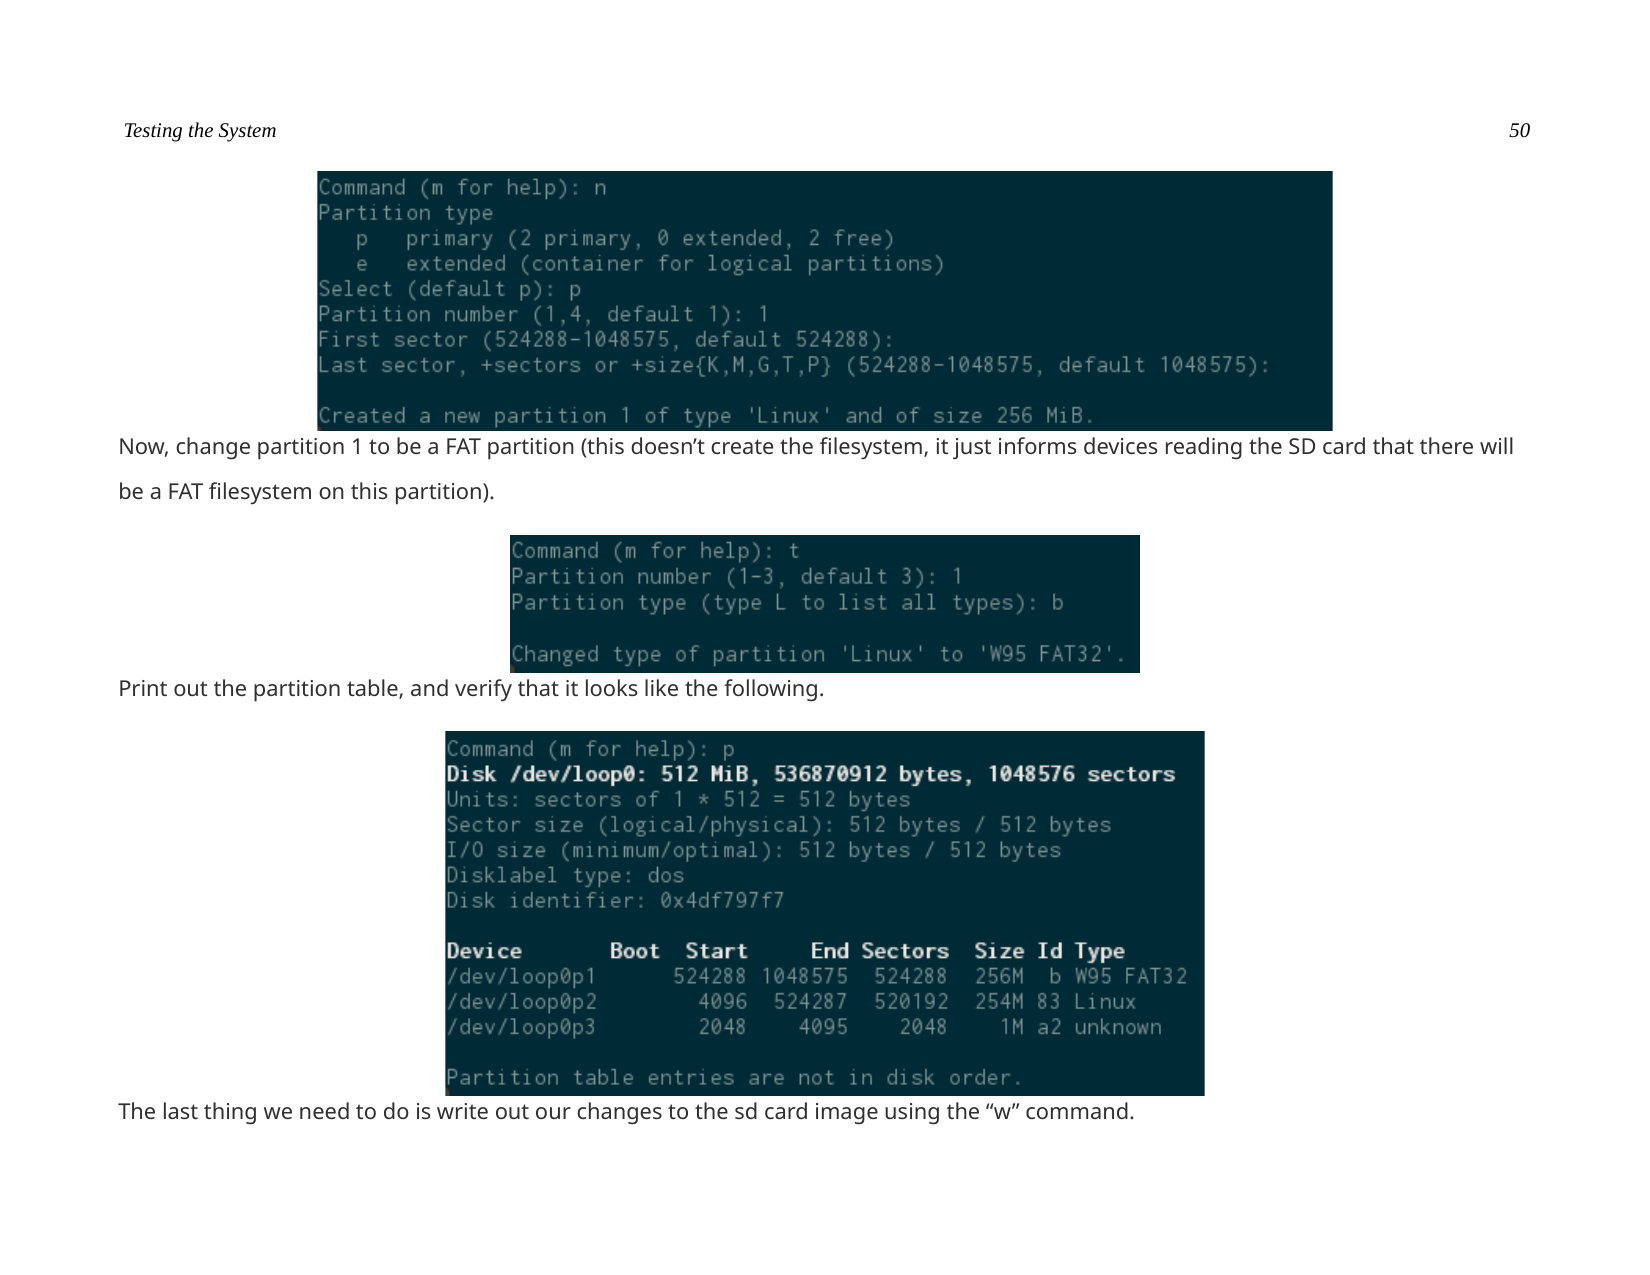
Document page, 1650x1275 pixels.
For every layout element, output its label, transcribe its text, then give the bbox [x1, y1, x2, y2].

picture [999, 407, 1006, 423]
picture [1153, 770, 1175, 781]
picture [752, 599, 761, 609]
picture [702, 542, 711, 557]
picture [345, 184, 354, 194]
picture [759, 234, 768, 245]
picture [611, 897, 620, 907]
picture [524, 846, 532, 857]
picture [586, 1019, 594, 1034]
picture [897, 412, 906, 422]
picture [737, 968, 744, 983]
picture [737, 1019, 744, 1034]
picture [486, 998, 495, 1008]
picture [790, 544, 798, 558]
picture [910, 407, 920, 422]
picture [473, 897, 482, 907]
picture [534, 358, 542, 372]
picture [421, 260, 429, 270]
picture [852, 647, 861, 661]
picture [496, 331, 505, 346]
picture [609, 331, 617, 346]
picture [486, 745, 495, 756]
picture [1012, 846, 1022, 862]
picture [988, 1074, 997, 1084]
picture [471, 311, 480, 321]
picture [913, 1019, 922, 1034]
picture [485, 184, 492, 194]
picture [800, 1074, 809, 1084]
picture [521, 361, 529, 372]
picture [486, 947, 494, 958]
picture [486, 818, 495, 832]
picture [498, 821, 507, 832]
picture [765, 568, 772, 584]
picture [611, 943, 634, 958]
picture [1128, 767, 1137, 781]
picture [546, 260, 555, 270]
picture [877, 816, 884, 832]
picture [395, 407, 404, 422]
picture [699, 816, 708, 832]
picture [486, 892, 494, 907]
picture [446, 260, 454, 270]
picture [865, 568, 872, 584]
picture [802, 568, 811, 584]
text Print out the partition table, and verify that it looks like the following. [118, 672, 1532, 702]
picture [825, 1071, 834, 1084]
picture [688, 741, 694, 760]
picture [847, 412, 856, 422]
picture [646, 412, 655, 422]
picture [574, 998, 583, 1013]
picture [408, 209, 417, 220]
picture [812, 943, 835, 958]
text The last thing we need to do is write out our changes to the sd card image using the “w” command. [118, 1096, 1532, 1126]
picture [900, 796, 909, 806]
picture [1000, 947, 1011, 958]
picture [1013, 947, 1024, 958]
picture [875, 766, 886, 781]
picture [684, 361, 693, 372]
picture [772, 231, 781, 245]
picture [1139, 770, 1150, 781]
picture [722, 234, 730, 245]
picture [750, 1074, 758, 1084]
picture [1048, 407, 1056, 422]
picture [395, 336, 404, 346]
picture [612, 816, 618, 832]
picture [461, 770, 469, 781]
picture [988, 993, 997, 1009]
picture [725, 1019, 734, 1034]
picture [772, 412, 777, 423]
picture [1152, 1023, 1160, 1033]
picture [886, 230, 892, 250]
picture [521, 285, 530, 300]
picture [764, 968, 768, 983]
picture [587, 846, 593, 857]
picture [991, 599, 1000, 609]
picture [784, 412, 793, 422]
picture [784, 356, 792, 371]
picture [916, 594, 922, 609]
picture [370, 285, 379, 296]
picture [747, 336, 755, 346]
picture [484, 280, 490, 296]
picture [1017, 594, 1023, 614]
picture [395, 361, 404, 372]
picture [677, 599, 685, 609]
picture [724, 846, 733, 856]
picture [849, 234, 856, 244]
picture [728, 568, 734, 588]
picture [1073, 361, 1082, 372]
picture [739, 791, 743, 806]
picture [722, 412, 730, 422]
picture [662, 892, 671, 907]
picture [1001, 968, 1010, 983]
picture [964, 599, 974, 614]
picture [864, 816, 868, 831]
picture [615, 647, 622, 661]
picture [420, 209, 429, 219]
picture [1224, 356, 1232, 372]
picture [396, 311, 402, 321]
picture [689, 573, 698, 584]
picture [458, 260, 467, 270]
picture [551, 570, 560, 584]
picture [408, 336, 417, 346]
picture [535, 281, 541, 300]
picture [448, 968, 457, 984]
picture [1023, 356, 1031, 372]
picture [1102, 968, 1110, 983]
picture [646, 311, 655, 321]
picture [800, 968, 807, 983]
picture [664, 573, 673, 583]
picture [524, 1074, 530, 1084]
picture [1138, 968, 1149, 983]
picture [724, 745, 733, 759]
picture [1086, 356, 1095, 371]
picture [534, 179, 540, 194]
picture [913, 968, 922, 983]
picture [885, 357, 894, 372]
picture [474, 796, 480, 806]
picture [571, 412, 576, 423]
picture [420, 281, 429, 296]
picture [925, 1070, 934, 1084]
picture [903, 599, 912, 609]
picture [1123, 356, 1130, 372]
picture [1039, 943, 1047, 958]
picture [639, 573, 648, 583]
picture [741, 650, 748, 661]
picture [737, 892, 746, 907]
picture [370, 184, 379, 194]
picture [536, 973, 545, 983]
picture [700, 1019, 708, 1034]
picture [534, 409, 542, 422]
picture [797, 331, 806, 346]
picture [901, 944, 911, 958]
picture [674, 968, 683, 983]
picture [626, 547, 635, 558]
picture [916, 568, 923, 588]
picture [709, 255, 716, 270]
picture [408, 361, 416, 372]
picture [461, 1019, 470, 1034]
picture [890, 650, 899, 661]
picture [925, 993, 934, 1009]
picture [852, 573, 861, 584]
picture [563, 547, 572, 558]
picture [587, 740, 597, 755]
picture [521, 230, 530, 245]
picture [383, 184, 392, 194]
picture [802, 650, 811, 661]
picture [1013, 1019, 1022, 1034]
picture [1211, 356, 1220, 372]
picture [809, 356, 818, 371]
picture [385, 307, 392, 321]
picture [609, 260, 617, 270]
picture [976, 968, 985, 983]
picture [563, 842, 568, 861]
picture [549, 973, 557, 988]
picture [1186, 357, 1195, 372]
picture [422, 234, 429, 245]
picture [1075, 943, 1087, 958]
picture [612, 846, 618, 857]
picture [461, 796, 470, 806]
picture [395, 179, 404, 194]
picture [1114, 998, 1123, 1009]
picture [659, 331, 668, 346]
picture [1002, 1074, 1010, 1084]
picture [850, 816, 859, 832]
picture [700, 994, 709, 1008]
picture [586, 796, 595, 806]
picture [614, 599, 623, 609]
picture [747, 260, 753, 270]
picture [838, 993, 846, 1008]
picture [526, 573, 535, 584]
picture [739, 599, 748, 614]
picture [589, 543, 597, 558]
picture [508, 179, 517, 194]
picture [687, 943, 697, 958]
picture [498, 867, 506, 882]
picture [433, 285, 442, 296]
picture [510, 311, 517, 321]
picture [421, 412, 429, 423]
picture [677, 569, 685, 584]
picture [358, 184, 367, 194]
picture [915, 993, 919, 1008]
picture [576, 547, 585, 558]
picture [787, 821, 796, 832]
picture [538, 547, 547, 558]
picture [650, 821, 654, 832]
picture [926, 968, 933, 983]
picture [1001, 993, 1010, 1008]
picture [847, 331, 854, 346]
picture [709, 357, 718, 372]
picture [1110, 361, 1119, 372]
picture [772, 260, 781, 270]
picture [703, 573, 711, 583]
picture [522, 255, 528, 275]
picture [571, 234, 578, 245]
picture [633, 360, 642, 370]
picture [621, 260, 630, 270]
picture [420, 336, 429, 346]
picture [1041, 645, 1048, 661]
picture [900, 846, 909, 857]
picture [584, 412, 592, 422]
picture [561, 796, 570, 806]
picture [1150, 968, 1160, 983]
picture [813, 968, 821, 983]
picture [320, 331, 328, 346]
picture [574, 973, 583, 988]
picture [988, 947, 997, 958]
picture [750, 892, 758, 907]
picture [347, 311, 354, 321]
picture [498, 846, 507, 857]
picture [508, 412, 517, 423]
picture [759, 331, 766, 346]
picture [677, 650, 685, 661]
picture [977, 993, 985, 1009]
picture [973, 357, 982, 371]
picture [360, 307, 366, 321]
picture [938, 770, 961, 781]
picture [1013, 968, 1022, 983]
picture [486, 1023, 495, 1034]
picture [561, 765, 583, 783]
picture [763, 821, 768, 832]
picture [662, 842, 670, 858]
picture [513, 821, 520, 830]
picture [727, 650, 736, 661]
picture [513, 594, 522, 609]
picture [850, 842, 859, 857]
picture [960, 412, 968, 423]
picture [726, 947, 736, 958]
picture [985, 356, 992, 372]
picture [498, 947, 521, 958]
picture [320, 280, 329, 296]
picture [473, 1023, 482, 1034]
picture [549, 998, 557, 1013]
picture [835, 331, 843, 346]
picture [876, 793, 884, 806]
picture [712, 846, 719, 857]
picture [926, 818, 934, 832]
picture [687, 766, 697, 781]
picture [371, 209, 376, 220]
picture [710, 231, 718, 245]
picture [371, 311, 377, 321]
picture [901, 1074, 906, 1084]
picture [814, 842, 818, 857]
picture [585, 872, 595, 887]
picture [922, 356, 929, 372]
picture [784, 255, 791, 270]
picture [775, 1074, 784, 1084]
picture [637, 796, 645, 806]
picture [1100, 821, 1110, 832]
picture [873, 331, 879, 351]
picture [613, 745, 620, 756]
picture [570, 361, 580, 372]
picture [526, 646, 535, 661]
picture [498, 993, 507, 1009]
picture [646, 331, 655, 346]
picture [610, 234, 617, 245]
picture [1039, 766, 1061, 781]
picture [822, 260, 831, 270]
picture [587, 892, 597, 906]
picture [860, 260, 866, 270]
picture [446, 206, 454, 220]
picture [700, 843, 708, 857]
picture [600, 796, 608, 805]
picture [460, 336, 467, 346]
picture [990, 766, 996, 781]
picture [536, 796, 545, 806]
picture [624, 1074, 633, 1084]
picture [560, 361, 567, 372]
picture [897, 260, 906, 270]
picture [1001, 842, 1010, 857]
picture [659, 407, 669, 422]
picture [483, 260, 492, 270]
picture [1114, 1023, 1123, 1034]
picture [459, 179, 468, 194]
picture [649, 745, 658, 756]
picture [534, 331, 542, 346]
picture [333, 336, 338, 346]
picture [1027, 816, 1035, 832]
picture [761, 306, 765, 321]
picture [1127, 998, 1135, 1008]
picture [461, 1074, 470, 1084]
picture [948, 412, 952, 423]
picture [448, 892, 457, 907]
picture [572, 257, 580, 270]
picture [1051, 816, 1060, 832]
picture [825, 766, 835, 781]
picture [898, 356, 906, 372]
picture [457, 209, 467, 224]
picture [358, 285, 367, 296]
picture [563, 650, 572, 666]
picture [433, 184, 442, 194]
picture [1164, 968, 1171, 983]
picture [900, 968, 908, 983]
picture [850, 791, 859, 806]
picture [472, 234, 480, 245]
picture [1162, 357, 1166, 372]
picture [972, 412, 981, 422]
picture [659, 255, 669, 270]
picture [549, 1074, 557, 1084]
picture [513, 645, 523, 661]
picture [620, 235, 630, 250]
picture [561, 821, 570, 832]
picture [535, 821, 545, 832]
picture [646, 361, 655, 372]
picture [383, 282, 392, 296]
picture [912, 1074, 922, 1084]
picture [610, 361, 617, 372]
picture [408, 260, 417, 270]
picture [699, 794, 708, 803]
picture [358, 234, 367, 249]
picture [860, 331, 867, 346]
picture [1011, 356, 1019, 372]
picture [822, 331, 831, 346]
picture [652, 542, 662, 557]
picture [448, 740, 458, 756]
picture [596, 412, 605, 422]
picture [558, 331, 566, 346]
picture [875, 993, 884, 1009]
picture [446, 412, 454, 422]
picture [650, 944, 659, 958]
picture [709, 336, 718, 346]
picture [334, 412, 342, 422]
picture [888, 846, 897, 857]
picture [410, 281, 415, 300]
picture [835, 230, 845, 244]
picture [1013, 993, 1022, 1008]
picture [810, 230, 818, 245]
picture [828, 568, 838, 582]
picture [496, 311, 505, 321]
picture [561, 745, 570, 756]
picture [699, 892, 708, 907]
picture [803, 596, 811, 609]
picture [574, 1071, 582, 1084]
picture [448, 993, 457, 1010]
picture [763, 892, 772, 907]
picture [976, 816, 984, 833]
picture [346, 280, 352, 296]
picture [552, 595, 560, 609]
picture [1076, 1023, 1085, 1034]
picture [446, 234, 454, 245]
picture [813, 816, 820, 836]
picture [753, 647, 761, 661]
picture [949, 357, 953, 372]
picture [357, 336, 367, 346]
picture [575, 869, 582, 882]
picture [1051, 968, 1060, 983]
picture [953, 650, 962, 661]
picture [1250, 357, 1256, 376]
picture [471, 286, 480, 296]
picture [1052, 1019, 1060, 1034]
picture [486, 1071, 495, 1084]
picture [699, 968, 707, 983]
picture [1126, 1023, 1135, 1034]
picture [826, 842, 834, 857]
picture [1027, 843, 1035, 857]
picture [510, 230, 515, 249]
picture [551, 650, 560, 661]
picture [878, 595, 886, 609]
picture [664, 599, 673, 614]
picture [433, 333, 442, 346]
picture [597, 260, 602, 270]
picture [383, 206, 392, 220]
picture [461, 745, 470, 756]
picture [588, 993, 595, 1009]
picture [559, 179, 566, 199]
picture [571, 306, 580, 321]
picture [860, 234, 868, 245]
picture [1076, 994, 1083, 1009]
picture [750, 791, 758, 806]
picture [991, 645, 1012, 661]
picture [496, 256, 505, 270]
picture [1001, 766, 1035, 781]
picture [550, 741, 556, 760]
picture [749, 821, 758, 832]
picture [664, 547, 673, 558]
picture [498, 745, 507, 756]
picture [900, 766, 923, 786]
picture [1173, 356, 1182, 372]
picture [649, 846, 658, 857]
picture [838, 1019, 846, 1034]
picture [800, 791, 809, 806]
picture [458, 285, 467, 296]
picture [524, 998, 532, 1009]
picture [574, 793, 582, 806]
picture [903, 650, 911, 661]
picture [596, 331, 605, 346]
picture [549, 1023, 557, 1038]
picture [826, 791, 834, 806]
picture [864, 599, 874, 609]
picture [347, 336, 354, 346]
picture [511, 1019, 518, 1034]
picture [599, 872, 608, 887]
picture [511, 968, 518, 983]
picture [612, 1069, 618, 1084]
picture [639, 650, 648, 666]
picture [320, 407, 330, 422]
picture [333, 311, 342, 321]
picture [538, 650, 547, 661]
picture [473, 872, 482, 882]
picture [320, 306, 329, 321]
picture [747, 230, 755, 245]
picture [1236, 356, 1245, 372]
picture [941, 647, 949, 661]
picture [585, 331, 589, 346]
picture [659, 361, 665, 372]
picture [775, 993, 784, 1009]
picture [446, 280, 456, 295]
picture [601, 599, 610, 609]
picture [684, 234, 693, 245]
picture [577, 596, 585, 609]
picture [448, 842, 455, 857]
picture [878, 570, 886, 584]
picture [1060, 357, 1069, 372]
picture [625, 650, 635, 666]
picture [714, 650, 723, 666]
picture [347, 209, 354, 219]
picture [1039, 993, 1046, 1009]
picture [690, 645, 699, 661]
picture [725, 770, 733, 781]
picture [473, 745, 482, 756]
picture [434, 257, 442, 270]
picture [1003, 599, 1012, 609]
picture [876, 843, 884, 857]
picture [809, 260, 818, 275]
picture [838, 766, 861, 781]
picture [926, 842, 934, 858]
picture [511, 765, 521, 783]
picture [536, 897, 545, 907]
picture [927, 947, 948, 958]
picture [408, 234, 417, 250]
picture [823, 356, 830, 377]
picture [586, 766, 634, 786]
picture [1136, 358, 1144, 372]
picture [536, 872, 545, 882]
picture [910, 356, 917, 372]
picture [815, 599, 824, 609]
picture [864, 766, 870, 781]
picture [511, 872, 520, 882]
picture [684, 409, 693, 422]
picture [965, 842, 969, 857]
picture [674, 745, 683, 760]
picture [551, 547, 560, 558]
picture [759, 260, 768, 270]
picture [976, 1070, 985, 1084]
picture [471, 184, 479, 194]
picture [624, 821, 633, 832]
picture [709, 412, 718, 427]
picture [901, 1019, 909, 1034]
picture [640, 595, 648, 609]
picture [712, 766, 722, 781]
picture [838, 968, 846, 983]
picture [526, 547, 535, 558]
picture [738, 944, 747, 958]
picture [861, 846, 871, 862]
picture [601, 573, 610, 584]
picture [955, 568, 959, 583]
picture [596, 184, 605, 194]
picture [498, 1019, 507, 1035]
picture [524, 868, 532, 882]
picture [523, 766, 559, 781]
picture [872, 407, 881, 422]
picture [558, 260, 567, 270]
picture [589, 646, 597, 661]
picture [889, 993, 897, 1009]
picture [712, 892, 722, 907]
picture [861, 796, 871, 811]
picture [697, 234, 705, 245]
picture [1023, 407, 1031, 422]
picture [473, 998, 482, 1009]
picture [688, 1074, 696, 1084]
picture [759, 407, 766, 423]
picture [461, 842, 469, 858]
picture [922, 260, 931, 270]
picture [737, 993, 746, 1009]
picture [511, 745, 520, 756]
picture [1138, 1023, 1148, 1034]
picture [574, 821, 583, 832]
picture [576, 570, 585, 584]
picture [712, 1019, 721, 1034]
picture [596, 234, 605, 245]
picture [485, 331, 491, 351]
picture [433, 234, 440, 245]
picture [853, 599, 859, 609]
picture [900, 993, 909, 1009]
picture [448, 867, 457, 882]
picture [548, 306, 552, 321]
picture [734, 234, 743, 245]
picture [561, 968, 570, 983]
picture [1066, 645, 1074, 661]
picture [458, 234, 467, 245]
picture [1089, 998, 1094, 1009]
picture [483, 209, 492, 220]
picture [536, 846, 545, 857]
picture [461, 994, 470, 1009]
picture [954, 596, 962, 609]
picture [662, 821, 670, 832]
picture [775, 821, 783, 832]
picture [599, 897, 605, 907]
picture [624, 846, 633, 857]
picture [446, 336, 454, 346]
picture [847, 257, 856, 270]
picture [1098, 361, 1107, 372]
picture [687, 892, 696, 907]
picture [737, 846, 746, 857]
picture [734, 260, 743, 275]
picture [950, 821, 959, 832]
picture [536, 1074, 545, 1084]
picture [1076, 968, 1098, 983]
picture [358, 412, 367, 422]
picture [623, 407, 627, 422]
picture [482, 360, 491, 370]
picture [724, 1074, 733, 1084]
picture [676, 791, 680, 806]
picture [1051, 993, 1058, 1009]
picture [574, 846, 583, 857]
picture [599, 846, 608, 857]
picture [687, 846, 696, 861]
picture [700, 944, 722, 958]
picture [524, 741, 532, 756]
picture [865, 650, 872, 661]
picture [499, 1074, 504, 1084]
picture [345, 412, 354, 422]
picture [471, 256, 480, 270]
picture [408, 311, 417, 321]
picture [662, 740, 669, 756]
picture [524, 973, 532, 983]
picture [333, 209, 342, 220]
picture [461, 969, 470, 983]
picture [840, 573, 849, 584]
picture [775, 892, 783, 907]
picture [589, 573, 594, 584]
picture [561, 1019, 570, 1034]
picture [927, 767, 936, 781]
picture [448, 1019, 457, 1035]
picture [540, 573, 547, 583]
picture [546, 184, 555, 199]
picture [675, 1071, 683, 1084]
picture [513, 568, 522, 583]
picture [938, 1019, 945, 1034]
picture [836, 260, 843, 270]
picture [1003, 1019, 1007, 1033]
picture [637, 947, 647, 958]
picture [800, 816, 806, 832]
picture [358, 260, 367, 270]
picture [765, 650, 771, 661]
picture [775, 766, 796, 781]
picture [838, 943, 848, 958]
picture [371, 409, 379, 422]
picture [938, 968, 945, 983]
picture [611, 872, 620, 882]
picture [589, 599, 595, 609]
picture [725, 892, 733, 907]
picture [564, 573, 569, 584]
picture [687, 816, 693, 832]
picture [1064, 766, 1074, 781]
picture [508, 361, 517, 372]
picture [473, 766, 496, 781]
picture [714, 547, 723, 558]
picture [978, 599, 987, 614]
picture [674, 846, 683, 857]
picture [1052, 646, 1063, 661]
picture [471, 209, 479, 224]
picture [878, 650, 886, 661]
picture [546, 361, 555, 372]
picture [815, 573, 824, 584]
picture [888, 1069, 897, 1084]
picture [739, 547, 748, 562]
picture [521, 184, 530, 194]
picture [840, 594, 847, 609]
picture [875, 968, 884, 983]
picture [609, 307, 617, 321]
picture [371, 333, 379, 346]
picture [1089, 770, 1124, 781]
picture [700, 1074, 705, 1084]
picture [511, 897, 517, 907]
picture [662, 872, 671, 882]
picture [888, 968, 897, 983]
picture [965, 1074, 972, 1084]
picture [1089, 1023, 1098, 1034]
picture [1010, 407, 1019, 423]
picture [536, 998, 545, 1009]
picture [651, 573, 660, 584]
picture [621, 331, 628, 346]
picture [1001, 816, 1010, 832]
picture [584, 260, 592, 270]
picture [495, 361, 505, 372]
picture [473, 842, 482, 857]
picture [727, 542, 734, 558]
picture [711, 306, 715, 321]
picture [458, 311, 467, 321]
picture [659, 311, 668, 321]
picture [486, 867, 494, 882]
picture [778, 647, 786, 661]
picture [615, 542, 621, 562]
picture [637, 847, 645, 857]
picture [671, 260, 680, 270]
picture [535, 306, 541, 326]
picture [671, 306, 679, 321]
picture [860, 356, 868, 372]
picture [511, 1071, 520, 1084]
picture [724, 818, 733, 831]
picture [461, 872, 467, 882]
picture [939, 993, 947, 1009]
picture [1198, 356, 1205, 372]
picture [913, 947, 923, 958]
picture [649, 1074, 658, 1084]
picture [926, 1019, 935, 1034]
picture [498, 796, 507, 806]
picture [1015, 816, 1019, 831]
picture [499, 968, 507, 984]
picture [695, 412, 705, 427]
picture [812, 1074, 821, 1084]
picture [712, 1074, 721, 1084]
picture [686, 307, 693, 321]
picture [461, 821, 470, 832]
picture [621, 311, 630, 321]
picture [383, 412, 392, 423]
picture [461, 897, 466, 907]
picture [358, 206, 366, 220]
picture [475, 1074, 482, 1084]
picture [674, 821, 683, 832]
picture [511, 993, 517, 1009]
picture [650, 791, 659, 806]
picture [496, 282, 504, 296]
picture [734, 336, 743, 346]
picture [509, 331, 517, 346]
picture [790, 650, 796, 661]
picture [483, 306, 492, 321]
picture [863, 943, 898, 958]
picture [1087, 947, 1124, 963]
picture [912, 821, 922, 836]
picture [713, 968, 721, 983]
picture [560, 234, 567, 245]
picture [674, 897, 683, 907]
picture [685, 260, 693, 269]
picture [637, 741, 645, 755]
picture [712, 993, 721, 1009]
picture [1061, 412, 1065, 423]
picture [561, 993, 570, 1009]
picture [320, 357, 328, 372]
picture [333, 285, 341, 296]
picture [559, 409, 567, 422]
picture [473, 973, 482, 983]
picture [546, 331, 553, 346]
picture [1089, 821, 1098, 832]
picture [772, 333, 780, 346]
picture [422, 179, 428, 199]
picture [634, 331, 643, 346]
picture [800, 993, 809, 1008]
picture [809, 412, 818, 422]
picture [1126, 968, 1135, 982]
picture [521, 331, 530, 346]
picture [574, 1023, 583, 1038]
text Now, change partition 1 to be a FAT partition (this doesn’t create the filesystem, it just informs devices reading the SD card that there will be a FAT filesystem on this partition). [118, 431, 1532, 506]
picture [1051, 846, 1060, 857]
picture [586, 1074, 595, 1084]
picture [1062, 821, 1072, 836]
picture [851, 1074, 856, 1084]
picture [1077, 818, 1085, 832]
picture [546, 412, 551, 423]
picture [1101, 1019, 1110, 1034]
picture [789, 993, 796, 1009]
picture [976, 842, 985, 857]
picture [614, 573, 623, 583]
picture [725, 993, 733, 1009]
picture [320, 179, 329, 194]
picture [637, 821, 646, 836]
picture [421, 358, 429, 372]
picture [903, 568, 910, 584]
picture [496, 412, 505, 427]
picture [524, 893, 532, 907]
picture [934, 412, 944, 423]
picture [800, 766, 821, 781]
picture [574, 897, 580, 907]
picture [885, 260, 891, 270]
picture [715, 596, 723, 609]
picture [473, 821, 482, 832]
picture [825, 968, 834, 983]
picture [800, 842, 809, 857]
picture [320, 204, 329, 219]
picture [825, 1019, 834, 1034]
picture [1054, 594, 1062, 609]
picture [662, 766, 672, 781]
picture [1092, 645, 1100, 661]
picture [872, 234, 881, 245]
picture [725, 791, 733, 806]
picture [938, 821, 947, 832]
picture [814, 993, 821, 1009]
picture [486, 793, 494, 806]
picture [696, 331, 705, 346]
picture [540, 599, 547, 609]
picture [976, 943, 986, 958]
picture [888, 796, 897, 806]
picture [1016, 645, 1025, 661]
picture [659, 230, 668, 245]
picture [486, 973, 495, 983]
picture [420, 311, 429, 321]
picture [722, 260, 730, 270]
picture [703, 594, 709, 614]
picture [662, 1074, 671, 1084]
picture [753, 542, 759, 562]
picture [687, 968, 696, 983]
picture [697, 356, 704, 377]
picture [712, 821, 721, 836]
picture [446, 311, 454, 320]
picture [734, 357, 743, 372]
picture [564, 599, 570, 609]
picture [448, 1069, 457, 1084]
picture [636, 306, 644, 321]
picture [448, 816, 457, 832]
picture [797, 412, 806, 422]
picture [1079, 645, 1086, 661]
picture [777, 594, 785, 609]
picture [536, 1023, 545, 1034]
picture [800, 1019, 821, 1034]
picture [1073, 407, 1082, 423]
picture [571, 285, 580, 300]
picture [900, 817, 909, 832]
picture [873, 356, 881, 372]
picture [333, 361, 342, 372]
picture [859, 412, 868, 422]
picture [928, 594, 935, 609]
picture [863, 1074, 872, 1084]
picture [650, 599, 660, 614]
picture [345, 361, 354, 372]
picture [674, 872, 683, 882]
picture [935, 255, 942, 275]
picture [584, 234, 592, 245]
picture [1051, 943, 1062, 958]
picture [396, 209, 401, 220]
picture [511, 846, 518, 857]
picture [576, 650, 585, 661]
picture [722, 331, 732, 346]
picture [736, 821, 746, 836]
picture [433, 361, 442, 372]
picture [676, 766, 682, 781]
picture [599, 1069, 608, 1084]
picture [382, 361, 392, 372]
picture [448, 766, 459, 781]
picture [448, 791, 457, 806]
picture [671, 361, 680, 372]
picture [649, 867, 658, 882]
picture [611, 796, 620, 806]
picture [960, 356, 969, 372]
picture [759, 356, 768, 372]
picture [448, 943, 484, 958]
picture [723, 306, 729, 326]
picture [988, 968, 997, 983]
picture [549, 821, 554, 832]
picture [482, 235, 492, 250]
picture [764, 842, 769, 861]
picture [447, 361, 454, 372]
picture [910, 260, 919, 270]
picture [951, 1074, 959, 1084]
picture [533, 260, 542, 270]
picture [445, 1087, 451, 1096]
picture [510, 664, 516, 673]
picture [815, 650, 824, 661]
picture [1101, 998, 1110, 1008]
picture [951, 842, 959, 857]
picture [596, 361, 605, 372]
picture [600, 816, 606, 836]
picture [549, 796, 557, 806]
picture [458, 412, 479, 423]
picture [775, 968, 784, 983]
picture [873, 257, 881, 270]
picture [725, 599, 736, 614]
picture [750, 842, 757, 857]
picture [333, 184, 342, 194]
picture [787, 968, 795, 983]
picture [358, 358, 366, 372]
picture [513, 542, 523, 558]
picture [725, 968, 732, 983]
picture [522, 412, 530, 422]
picture [998, 356, 1006, 372]
picture [546, 234, 555, 250]
picture [549, 867, 556, 882]
picture [526, 599, 535, 609]
picture [562, 894, 570, 907]
picture [764, 1074, 771, 1084]
picture [1177, 968, 1186, 983]
picture [626, 897, 633, 907]
picture [651, 650, 660, 661]
picture [849, 357, 854, 376]
picture [549, 897, 557, 907]
picture [737, 766, 748, 781]
picture [810, 331, 818, 346]
picture [1039, 1023, 1047, 1034]
picture [1039, 846, 1047, 857]
picture [599, 745, 608, 756]
picture [635, 260, 643, 270]
picture [524, 1023, 532, 1034]
picture [678, 547, 685, 558]
picture [825, 993, 832, 1009]
